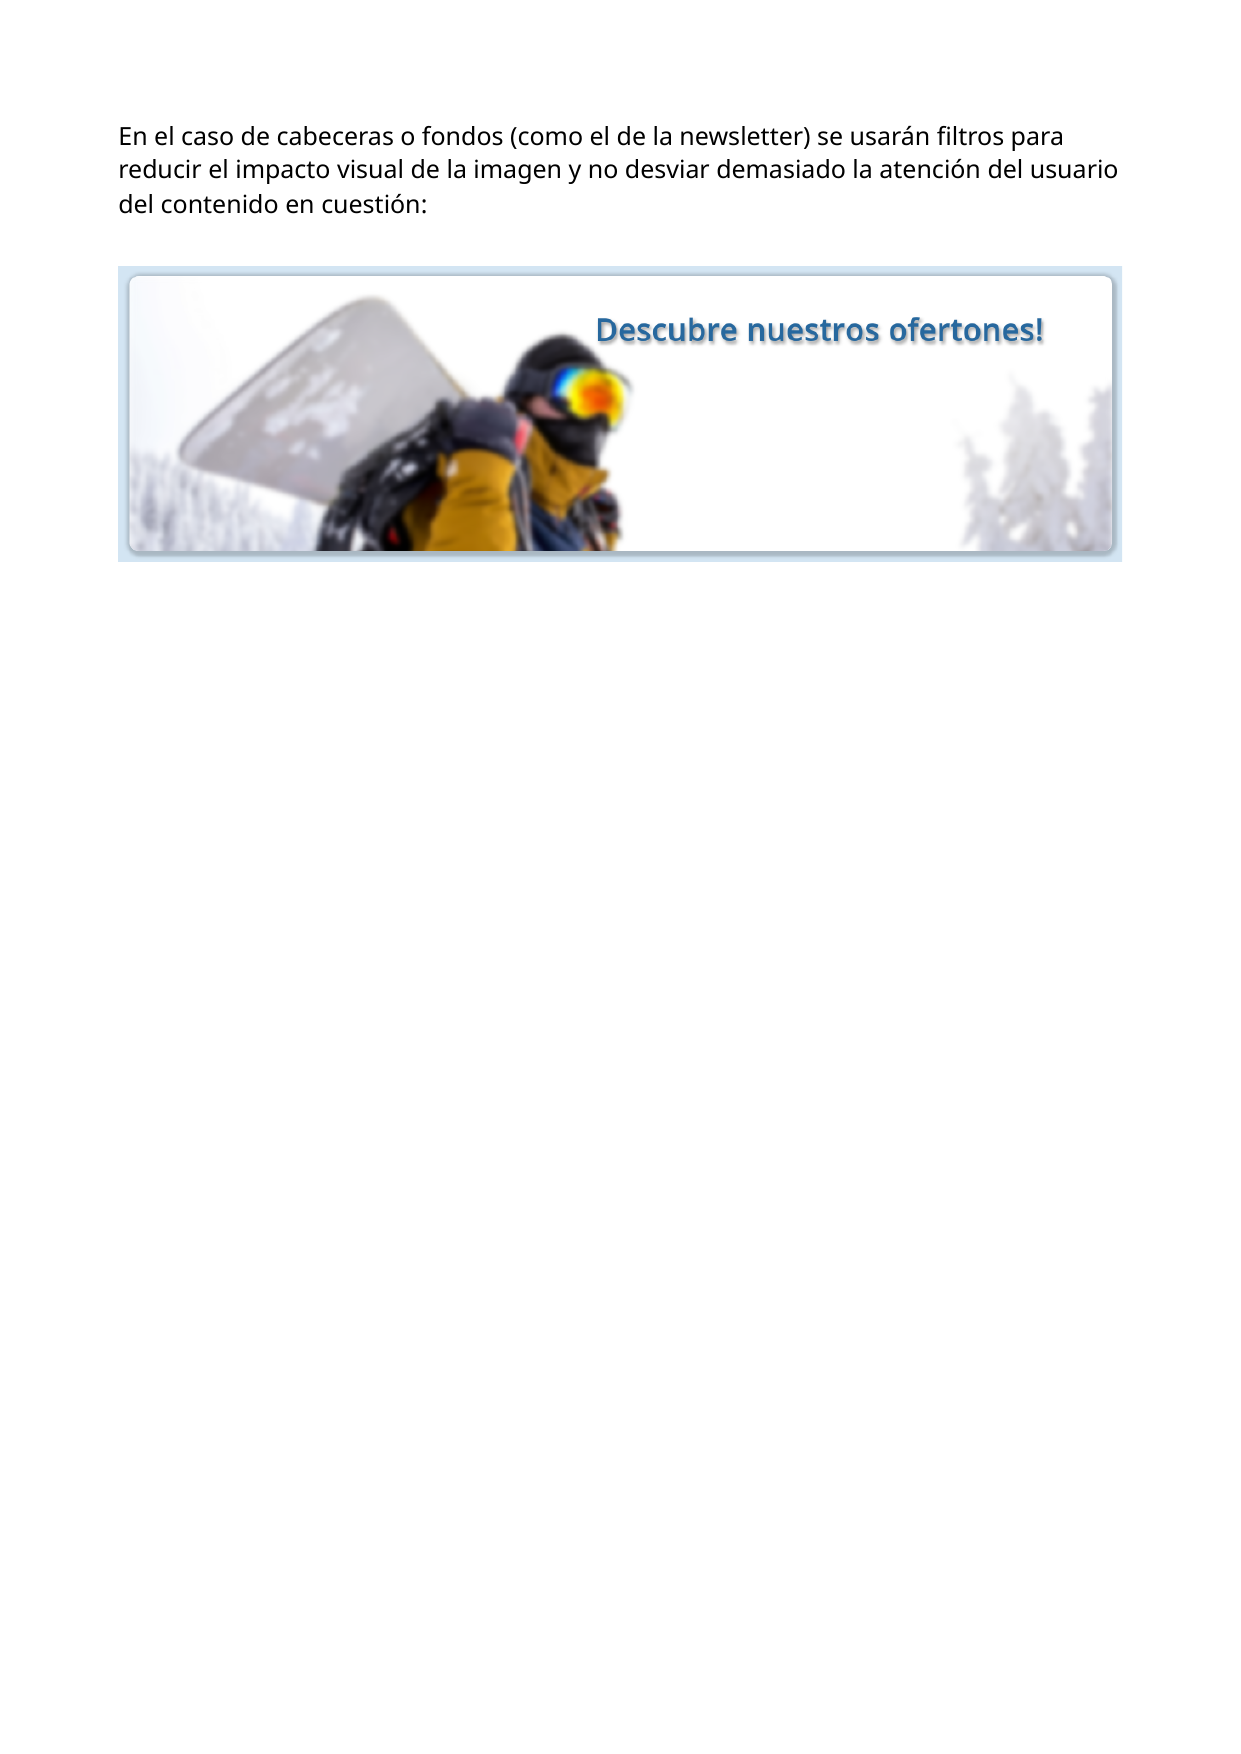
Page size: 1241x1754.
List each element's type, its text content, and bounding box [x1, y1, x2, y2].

picture [118, 266, 1123, 562]
text En el caso de cabeceras o fondos (como el de la newsletter) se usarán filtros para reducir el impacto visual de la imagen y no desviar demasiado la atención del usuario del contenido en cuestión: [118, 118, 1122, 220]
